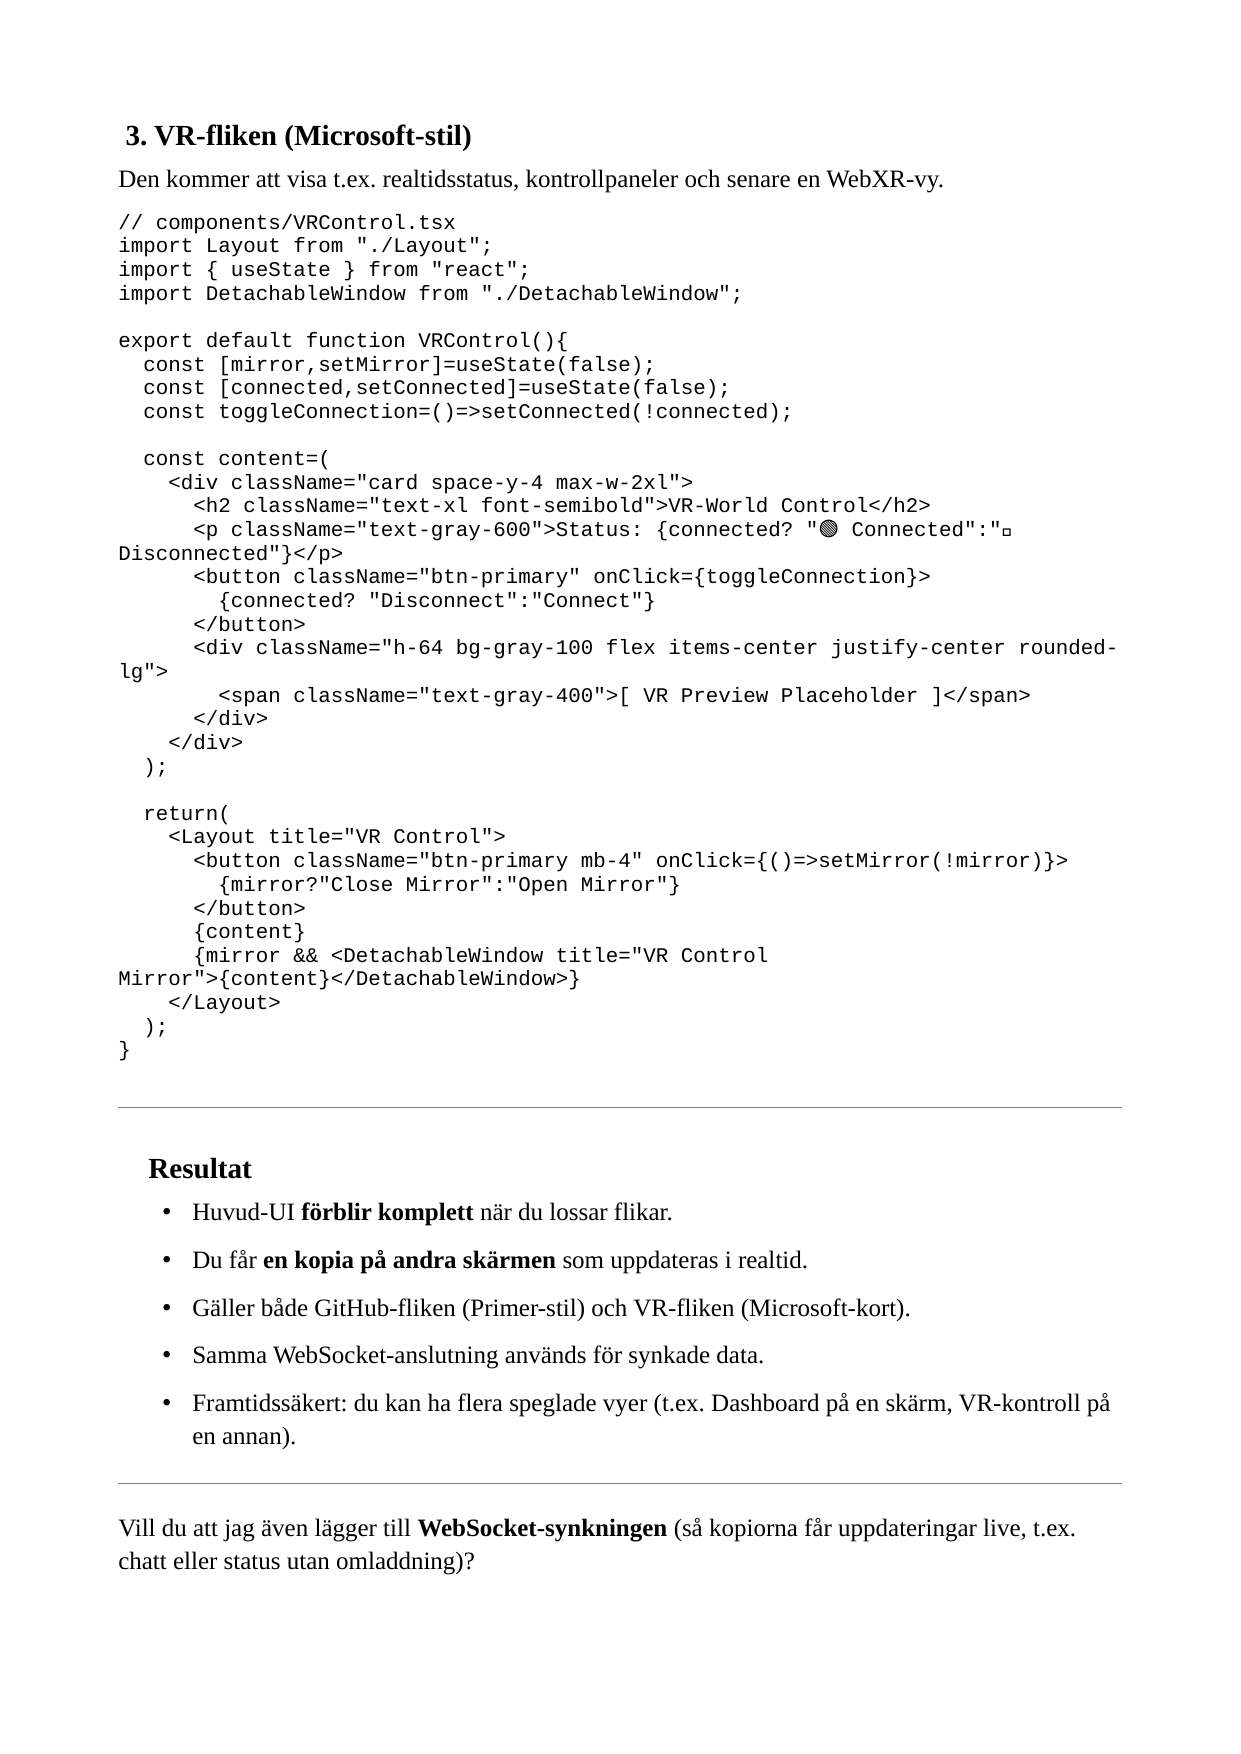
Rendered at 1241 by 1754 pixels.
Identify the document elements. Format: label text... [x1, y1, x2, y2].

text ); [118, 1016, 1122, 1039]
text </button> [118, 614, 1122, 637]
text Vill du att jag även lägger till WebSocket-synkningen (så kopiorna får uppdateringar live, t.ex. chatt eller status utan omladdning)? [118, 1513, 1122, 1574]
list Samma WebSocket-anslutning används för synkade data. [162, 1340, 1122, 1369]
text {connected? "Disconnect":"Connect"} [118, 590, 1122, 614]
text <button className="btn-primary mb-4" onClick={()=>setMirror(!mirror)}> [118, 850, 1122, 874]
text import { useState } from "react"; [118, 259, 1122, 283]
text <div className="card space-y-4 max-w-2xl"> [118, 472, 1122, 496]
text <button className="btn-primary" onClick={toggleConnection}> [118, 566, 1122, 590]
text <div className="h-64 bg-gray-100 flex items-center justify-center rounded-lg"> [118, 637, 1122, 685]
subtitle 🕹️ 3. VR-fliken (Microsoft-stil) [118, 118, 1122, 152]
text const content=( [118, 448, 1122, 472]
subtitle ✅ Resultat [118, 1151, 1122, 1185]
text </Layout> [118, 992, 1122, 1016]
text <Layout title="VR Control"> [118, 827, 1122, 850]
text const [mirror,setMirror]=useState(false); [118, 354, 1122, 377]
text const [connected,setConnected]=useState(false); [118, 377, 1122, 401]
list Framtidssäkert: du kan ha flera speglade vyer (t.ex. Dashboard på en skärm, VR-kontroll på en annan). [162, 1388, 1122, 1449]
text {content} [118, 921, 1122, 945]
text </button> [118, 897, 1122, 921]
text Den kommer att visa t.ex. realtidsstatus, kontrollpaneler och senare en WebXR-vy. [118, 164, 1122, 193]
text } [118, 1039, 1122, 1063]
list Du får en kopia på andra skärmen som uppdateras i realtid. [162, 1245, 1122, 1274]
text <span className="text-gray-400">[ VR Preview Placeholder ]</span> [118, 685, 1122, 708]
text const toggleConnection=()=>setConnected(!connected); [118, 401, 1122, 424]
text // components/VRControl.tsx [118, 212, 1122, 235]
text <p className="text-gray-600">Status: {connected? "🟢 Connected":"🔴 Disconnected"}</p> [118, 519, 1122, 566]
text {mirror && <DetachableWindow title="VR Control Mirror">{content}</DetachableWindow>} [118, 945, 1122, 992]
text export default function VRControl(){ [118, 330, 1122, 354]
text </div> [118, 708, 1122, 732]
text import Layout from "./Layout"; [118, 235, 1122, 259]
text {mirror?"Close Mirror":"Open Mirror"} [118, 874, 1122, 897]
text <h2 className="text-xl font-semibold">VR-World Control</h2> [118, 496, 1122, 519]
list Huvud-UI förblir komplett när du lossar flikar. [162, 1197, 1122, 1226]
text </div> [118, 732, 1122, 756]
text return( [118, 803, 1122, 827]
text ); [118, 756, 1122, 779]
text import DetachableWindow from "./DetachableWindow"; [118, 283, 1122, 306]
list Gäller både GitHub-fliken (Primer-stil) och VR-fliken (Microsoft-kort). [162, 1293, 1122, 1321]
